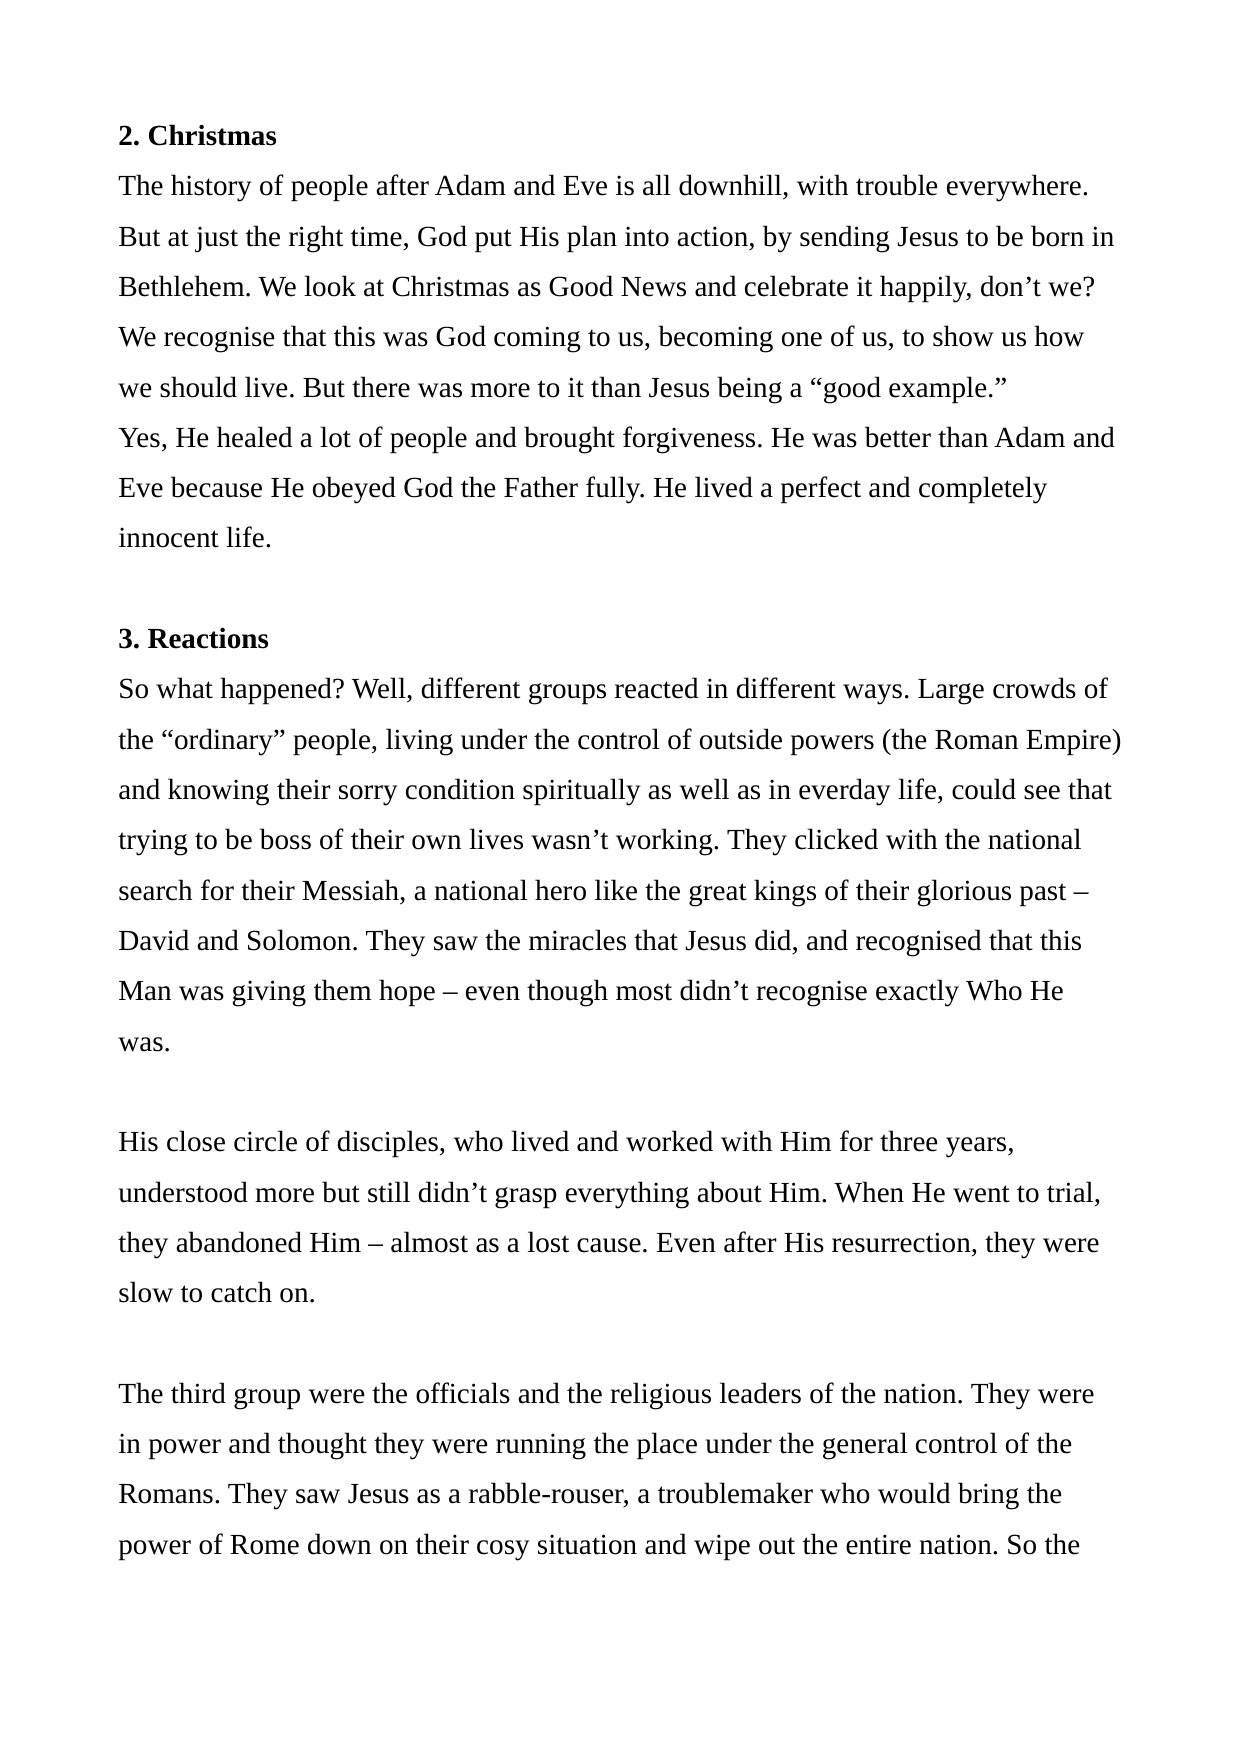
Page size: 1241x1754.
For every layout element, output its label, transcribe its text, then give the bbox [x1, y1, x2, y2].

text So what happened? Well, different groups reacted in different ways. Large crowds of the “ordinary” people, living under the control of outside powers (the Roman Empire) and knowing their sorry condition spiritually as well as in everday life, could see that trying to be boss of their own lives wasn’t working. They clicked with the national search for their Messiah, a national hero like the great kings of their glorious past – David and Solomon. They saw the miracles that Jesus did, and recognised that this Man was giving them hope – even though most didn’t recognise exactly Who He was. [118, 672, 1122, 1057]
text 3. Reactions [118, 621, 1122, 655]
text Yes, He healed a lot of people and brought forgiveness. He was better than Adam and Eve because He obeyed God the Father fully. He lived a perfect and completely innocent life. [118, 420, 1122, 554]
text 2. Christmas [118, 118, 1122, 152]
text His close circle of disciples, who lived and worked with Him for three years, understood more but still didn’t grasp everything about Him. When He went to trial, they abandoned Him – almost as a lost cause. Even after His resurrection, they were slow to catch on. [118, 1124, 1122, 1309]
text The history of people after Adam and Eve is all downhill, with trouble everywhere. But at just the right time, God put His plan into action, by sending Jesus to be born in Bethlehem. We look at Christmas as Good News and celebrate it happily, don’t we? We recognise that this was God coming to us, becoming one of us, to show us how we should live. But there was more to it than Jesus being a “good example.” [118, 168, 1122, 403]
text The third group were the officials and the religious leaders of the nation. They were in power and thought they were running the place under the general control of the Romans. They saw Jesus as a rabble-rouser, a troublemaker who would bring the power of Rome down on their cosy situation and wipe out the entire nation. So the [118, 1376, 1122, 1560]
